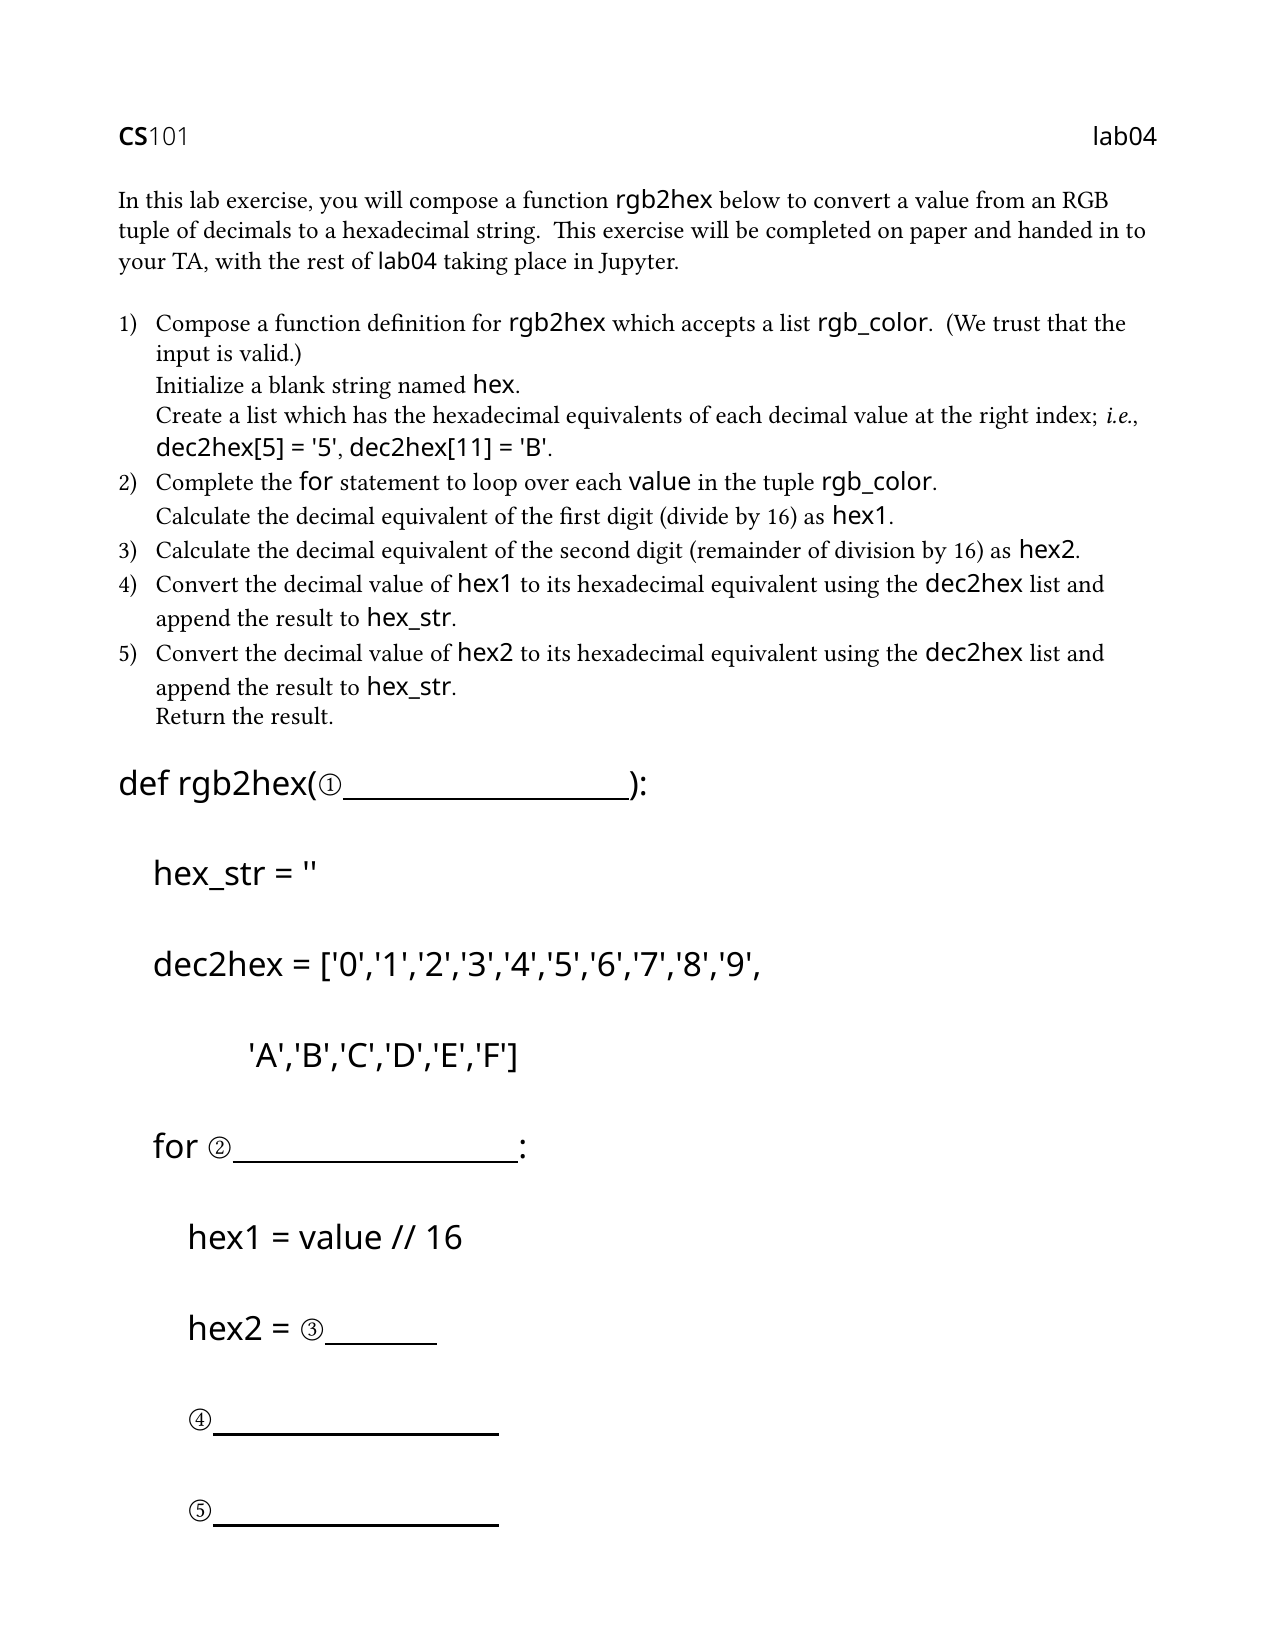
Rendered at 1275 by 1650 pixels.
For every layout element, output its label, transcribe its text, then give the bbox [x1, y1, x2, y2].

text dec2hex = ['0','1','2','3','4','5','6','7','8','9', [118, 941, 1157, 986]
text hex2 = ③ [118, 1304, 1157, 1350]
list Calculate the decimal equivalent of the second digit (remainder of division by 16) as hex2. [118, 532, 1157, 566]
text ④ [118, 1395, 1157, 1441]
list Create a list which has the hexadecimal equivalents of each decimal value at the right index; i.e., dec2hex[5] = '5', dec2hex[11] = 'B'. [118, 401, 1157, 464]
list Calculate the decimal equivalent of the first digit (divide by 16) as hex1. [118, 498, 1157, 532]
list Complete the for statement to loop over each value in the tuple rgb_color. [118, 464, 1157, 498]
text hex1 = value // 16 [118, 1213, 1157, 1259]
list Compose a function definition for rgb2hex which accepts a list rgb_color. (We trust that the input is valid.) [118, 304, 1157, 367]
text ⑤ [118, 1486, 1157, 1531]
text 'A','B','C','D','E','F'] [118, 1032, 1157, 1077]
text hex_str = '' [118, 850, 1157, 896]
text for ② : [118, 1123, 1157, 1168]
list Initialize a blank string named hex. [118, 367, 1157, 401]
list Convert the decimal value of hex1 to its hexadecimal equivalent using the dec2hex list and append the result to hex_str. [118, 566, 1157, 634]
text def rgb2hex(① ): [118, 759, 1157, 805]
list Return the result. [118, 702, 1157, 731]
text In this lab exercise, you will compose a function rgb2hex below to convert a value from an RGB tuple of decimals to a hexadecimal string. This exercise will be completed on paper and handed in to your TA, with the rest of lab04 taking place in Jupyter. [118, 182, 1157, 276]
list Convert the decimal value of hex2 to its hexadecimal equivalent using the dec2hex list and append the result to hex_str. [118, 634, 1157, 702]
